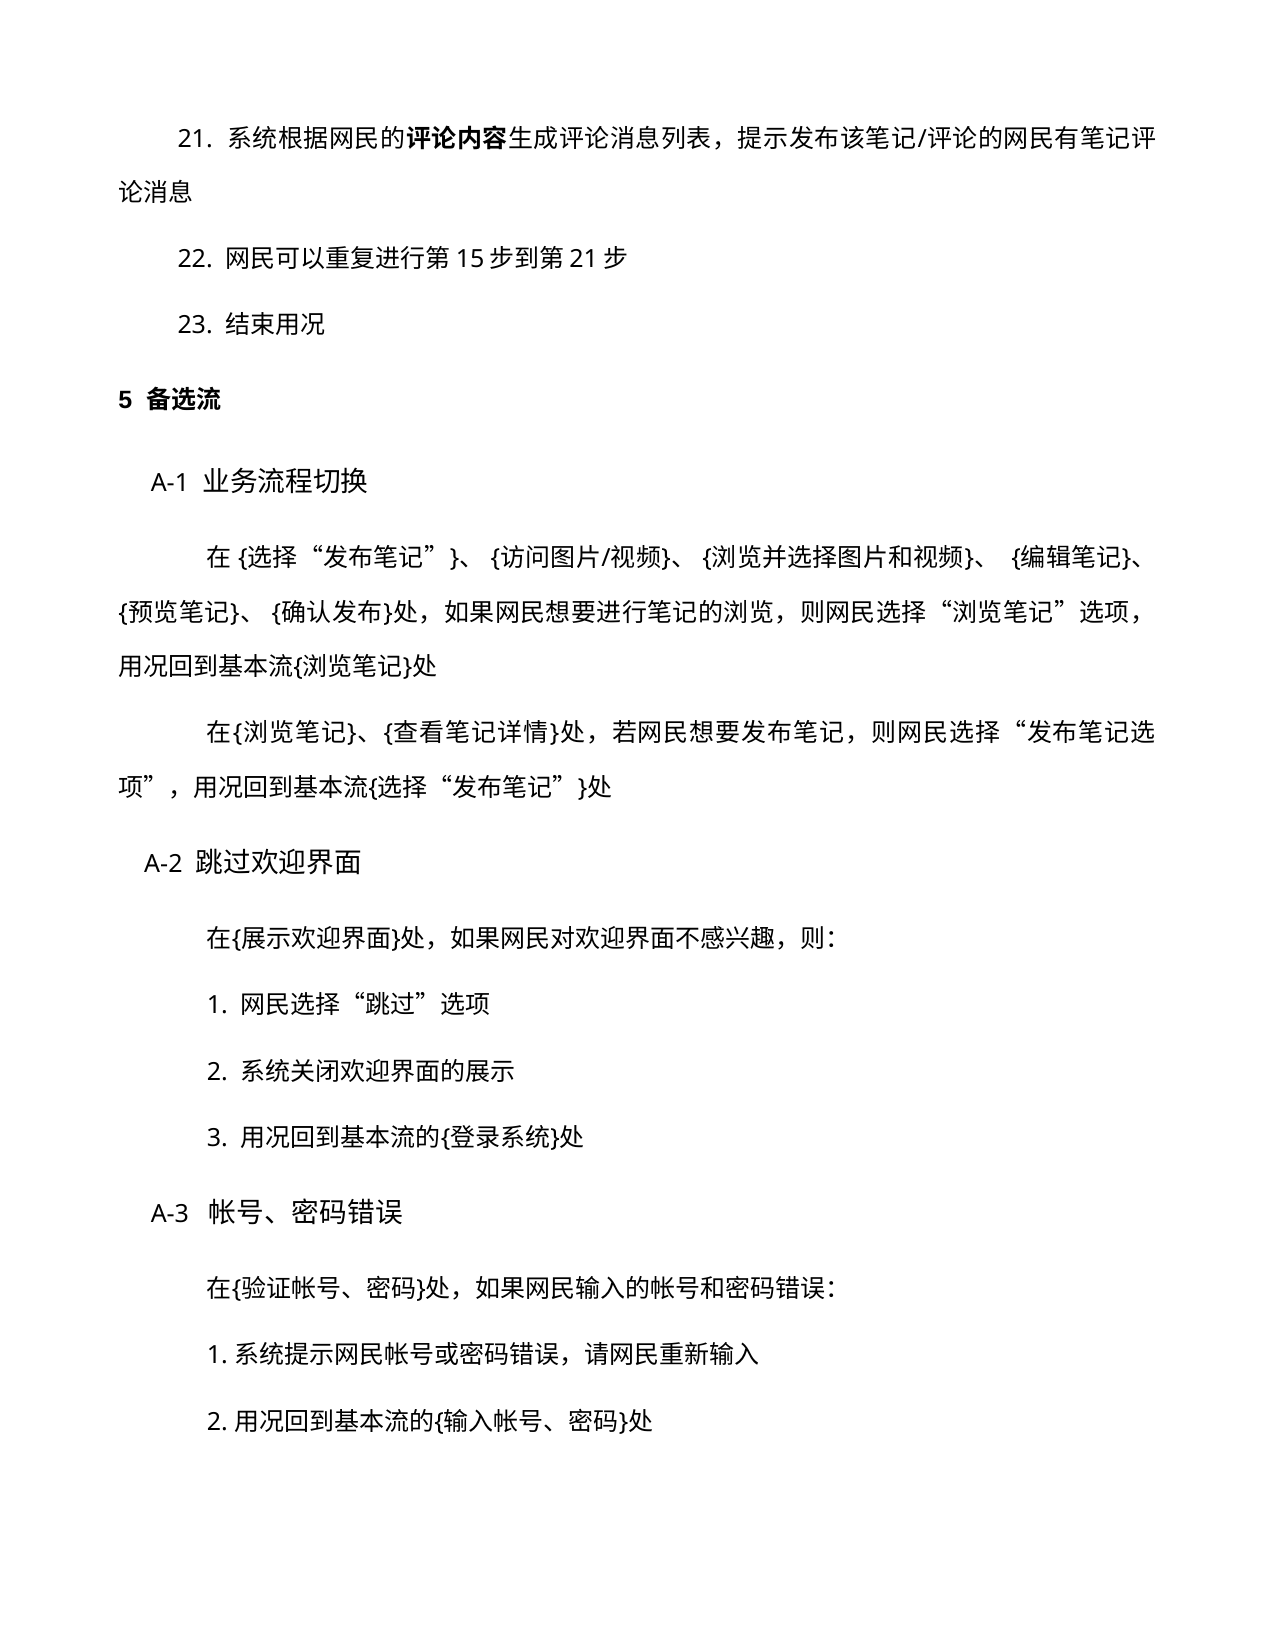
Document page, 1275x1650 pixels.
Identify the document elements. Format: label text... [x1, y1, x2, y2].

subtitle A-3 帐号、密码错误 [118, 1190, 1157, 1230]
text 在{验证帐号、密码}处，如果网民输入的帐号和密码错误： [118, 1269, 1157, 1305]
text 1. 网民选择“跳过”选项 [118, 985, 1157, 1021]
text 23. 结束用况 [118, 305, 1157, 341]
text 在 {选择“发布笔记”}、 {访问图片/视频}、 {浏览并选择图片和视频}、 {编辑笔记}、{预览笔记}、 {确认发布}处，如果网民想要进行笔记的浏览，则网民选择“浏览笔记”选项，用况回到基本流{浏览笔记}处 [118, 538, 1157, 683]
text 21. 系统根据网民的评论内容生成评论消息列表，提示发布该笔记/评论的网民有笔记评论消息 [118, 118, 1157, 209]
text 1. 系统提示网民帐号或密码错误，请网民重新输入 [118, 1335, 1157, 1371]
text 3. 用况回到基本流的{登录系统}处 [118, 1117, 1157, 1153]
subtitle A-1 业务流程切换 [118, 459, 1157, 499]
text 在{浏览笔记}、{查看笔记详情}处，若网民想要发布笔记，则网民选择“发布笔记选项”，用况回到基本流{选择“发布笔记”}处 [118, 713, 1157, 803]
text 在{展示欢迎界面}处，如果网民对欢迎界面不感兴趣，则： [118, 918, 1157, 955]
text 2. 用况回到基本流的{输入帐号、密码}处 [118, 1401, 1157, 1437]
subtitle A-2 跳过欢迎界面 [118, 840, 1157, 880]
subtitle 5 备选流 [118, 380, 1157, 416]
text 22. 网民可以重复进行第15步到第21步 [118, 239, 1157, 275]
text 2. 系统关闭欢迎界面的展示 [118, 1051, 1157, 1087]
